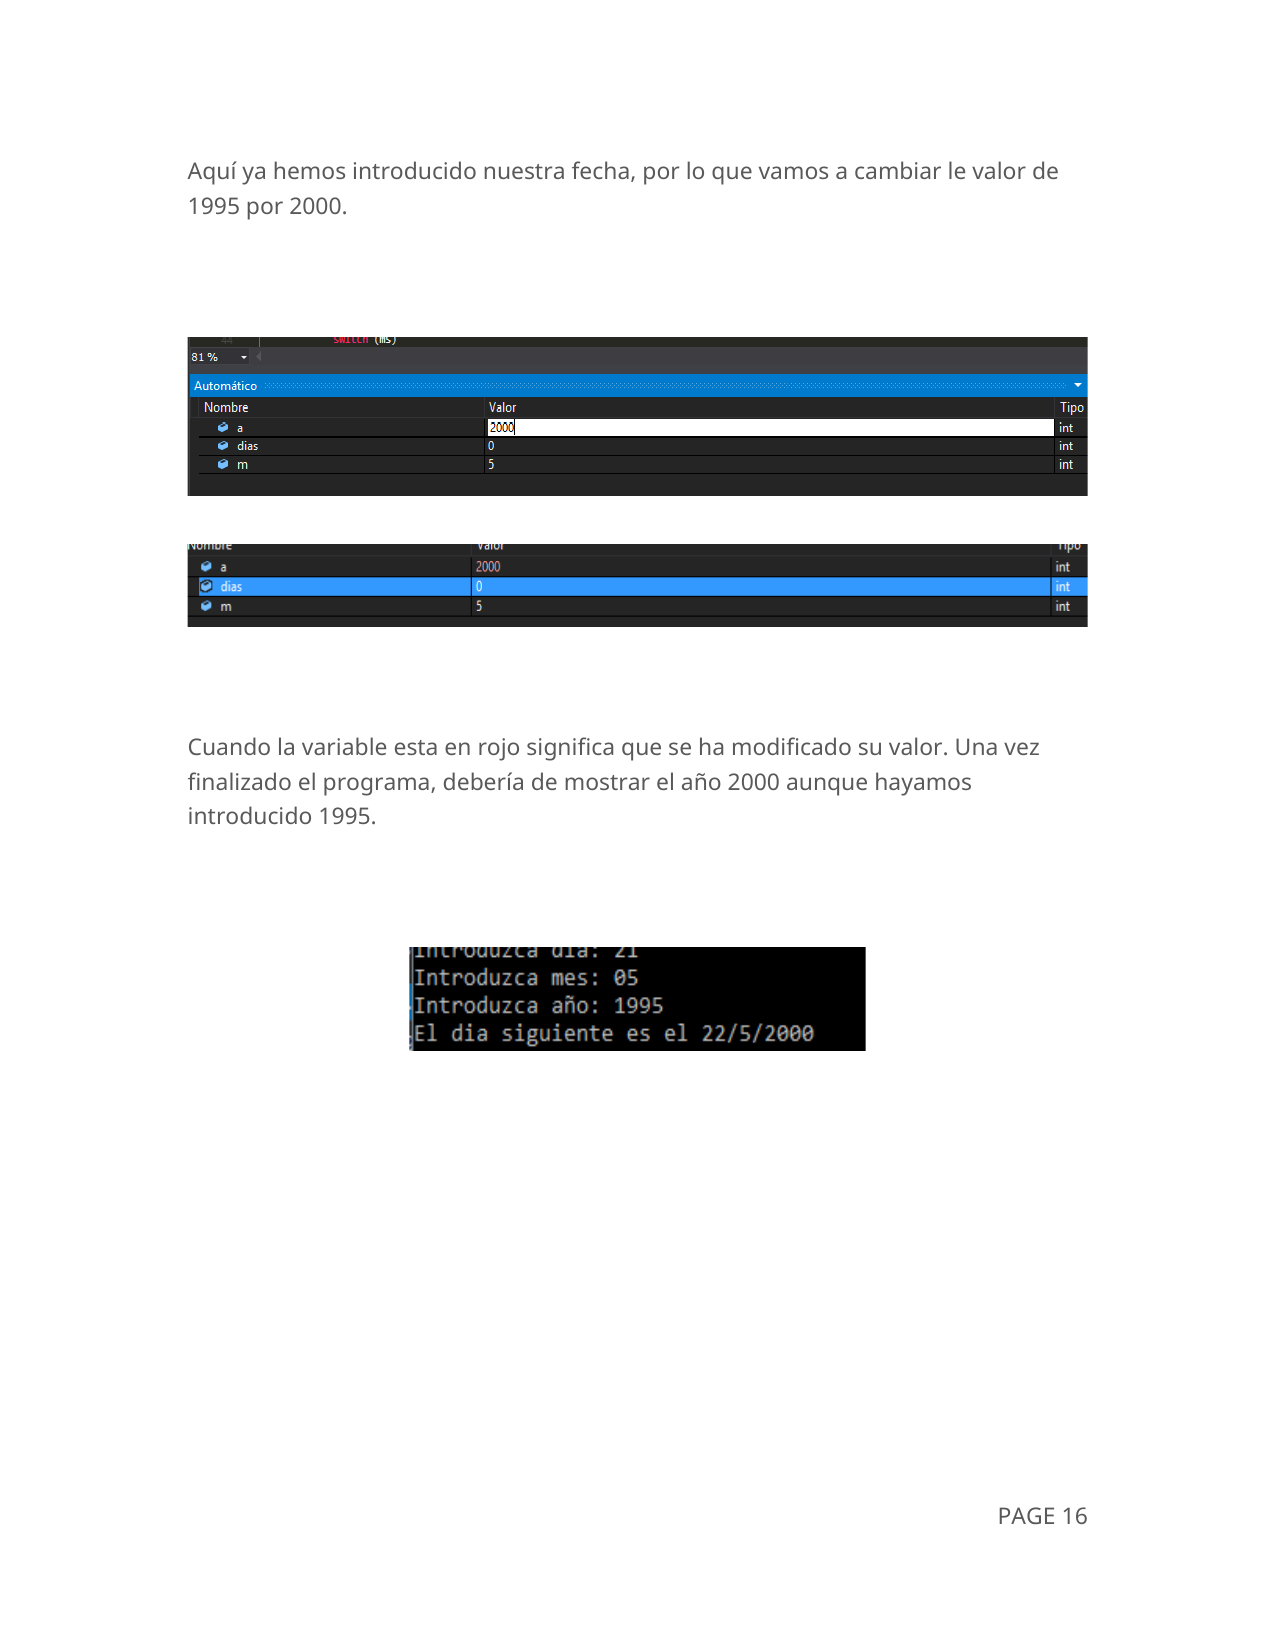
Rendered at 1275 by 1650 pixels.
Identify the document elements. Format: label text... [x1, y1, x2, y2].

list Aquí ya hemos introducido nuestra fecha, por lo que vamos a cambiar le valor de 1995 por 2000. [187, 155, 1087, 221]
list Cuando la variable esta en rojo significa que se ha modificado su valor. Una vez finalizado el programa, debería de mostrar el año 2000 aunque hayamos introducido 1995. [187, 731, 1087, 831]
